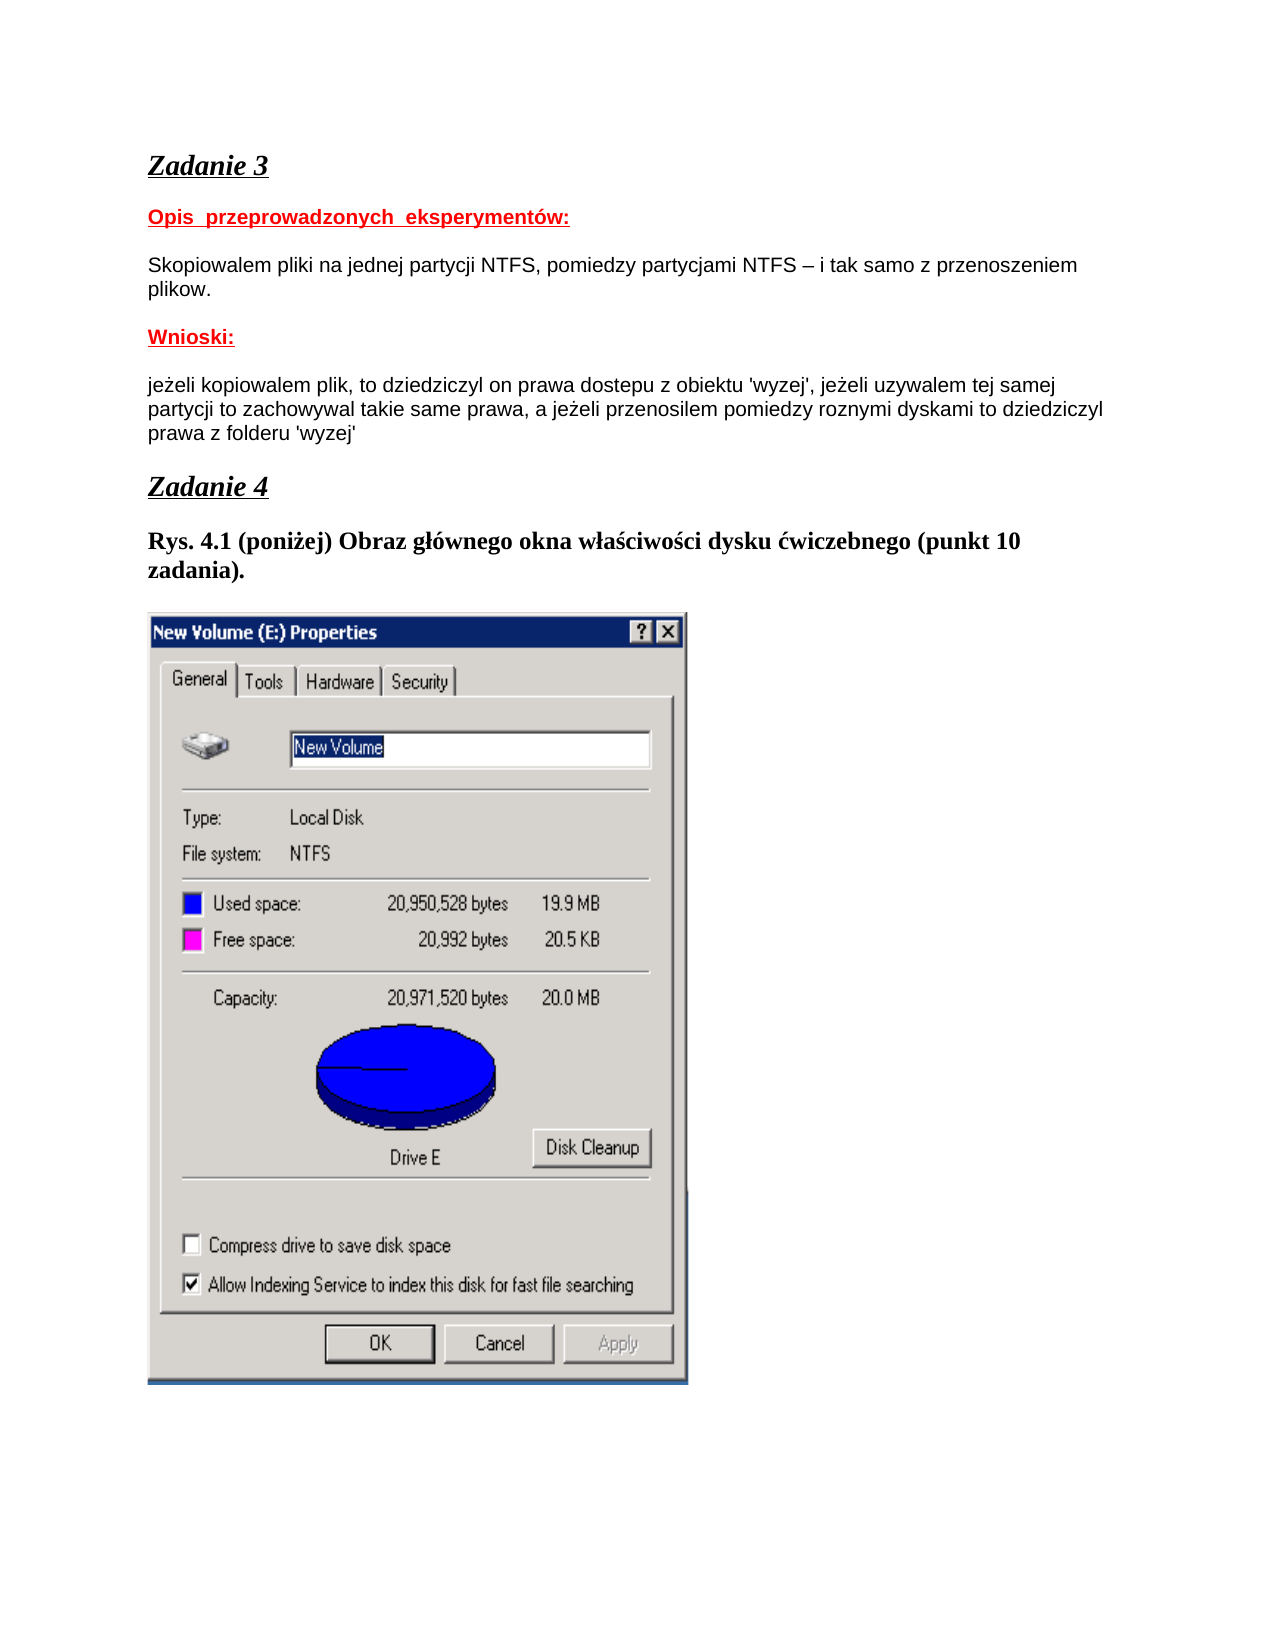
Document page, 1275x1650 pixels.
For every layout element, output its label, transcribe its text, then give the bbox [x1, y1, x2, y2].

picture [147, 612, 689, 1385]
text Wnioski: [148, 325, 1127, 349]
text Opis przeprowadzonych eksperymentów: [148, 205, 1127, 229]
text Zadanie 3 [148, 148, 1127, 181]
text Zadanie 4 [148, 469, 1127, 502]
text Skopiowalem pliki na jednej partycji NTFS, pomiedzy partycjami NTFS – i tak samo z przenoszeniem plikow. [148, 253, 1127, 301]
text Rys. 4.1 (poniżej) Obraz głównego okna właściwości dysku ćwiczebnego (punkt 10 zadania). [148, 526, 1127, 584]
text jeżeli kopiowalem plik, to dziedziczyl on prawa dostepu z obiektu 'wyzej', jeżeli uzywalem tej samej partycji to zachowywal takie same prawa, a jeżeli przenosilem pomiedzy roznymi dyskami to dziedziczyl prawa z folderu 'wyzej' [148, 373, 1127, 445]
